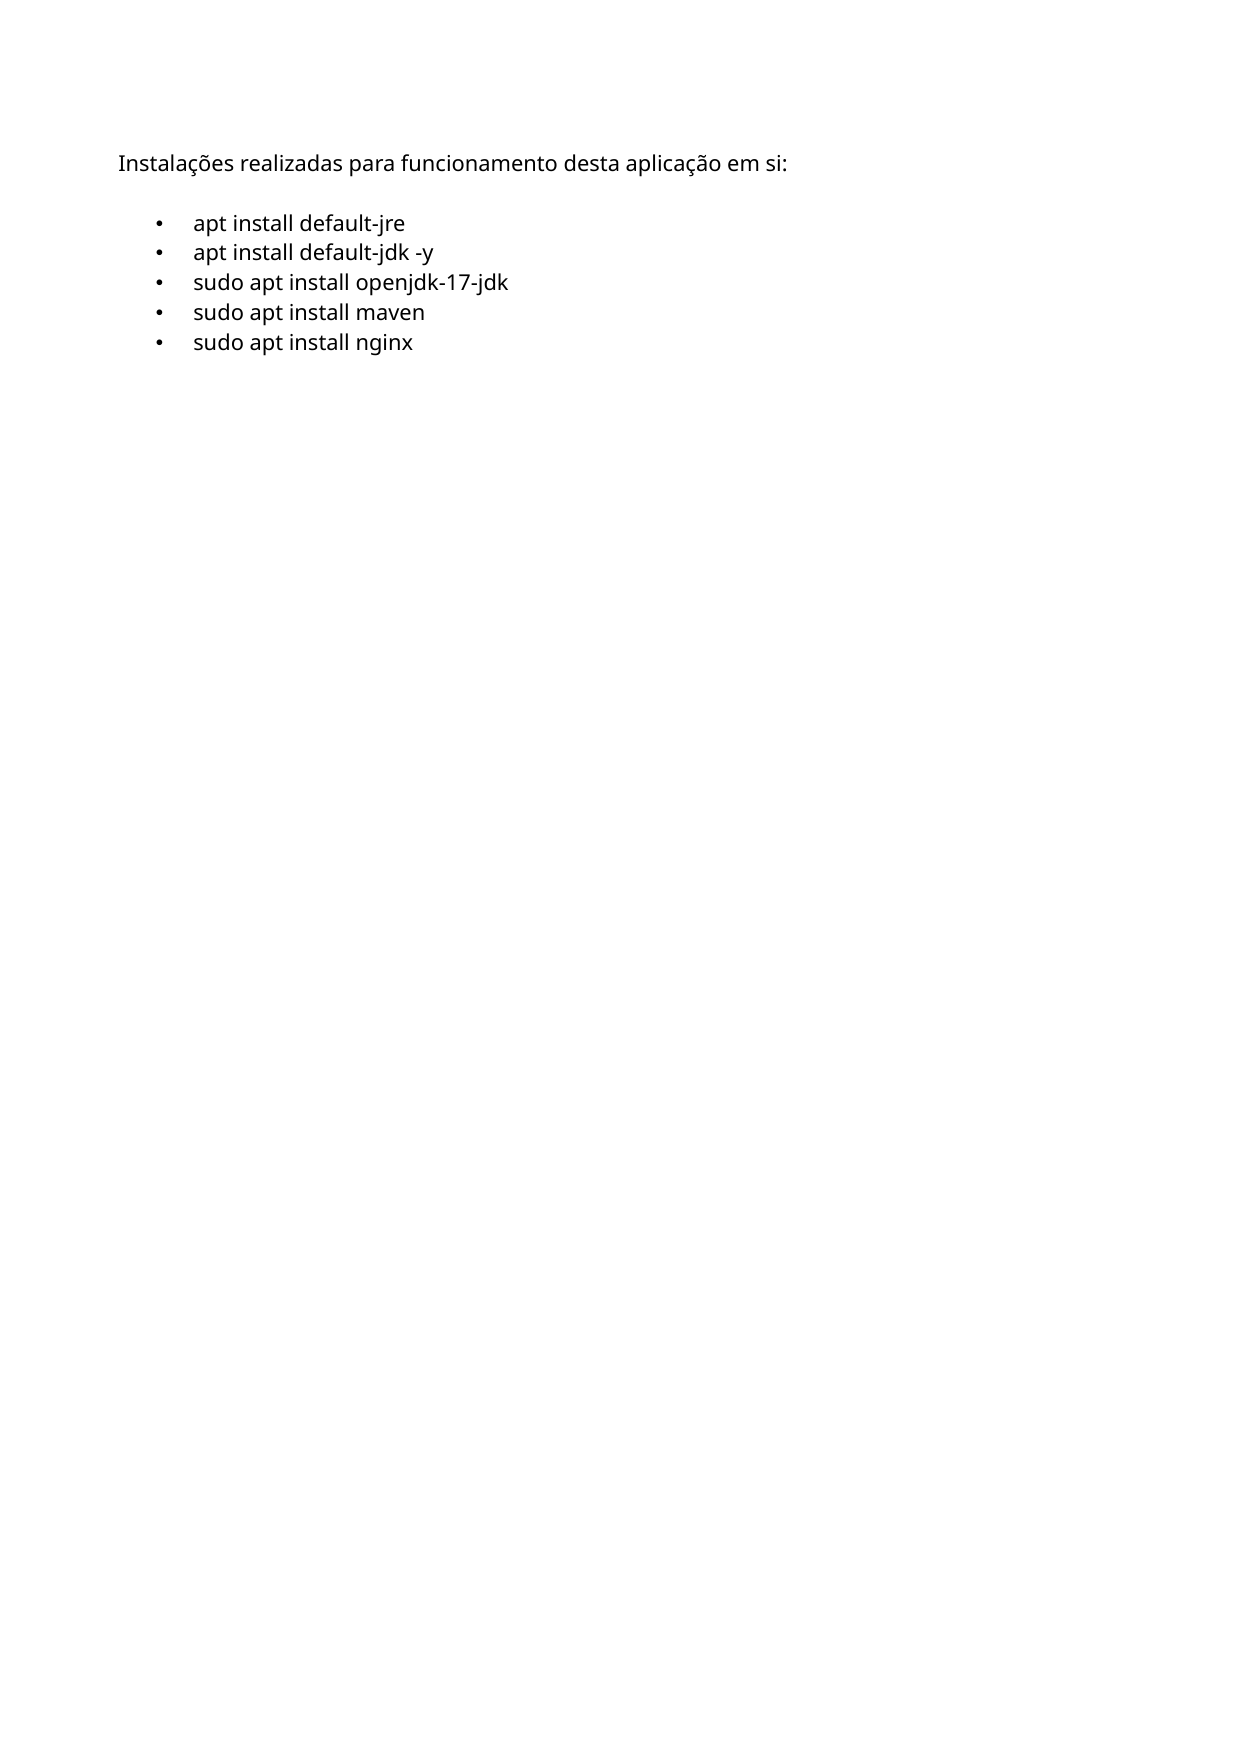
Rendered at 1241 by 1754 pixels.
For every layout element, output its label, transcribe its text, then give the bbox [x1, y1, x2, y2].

list apt install default-jdk -y [156, 237, 1122, 267]
list apt install default-jre [156, 207, 1122, 237]
list sudo apt install maven [156, 297, 1122, 327]
text Instalações realizadas para funcionamento desta aplicação em si: [118, 148, 1122, 178]
list sudo apt install nginx [156, 327, 1122, 356]
list sudo apt install openjdk-17-jdk [156, 267, 1122, 297]
